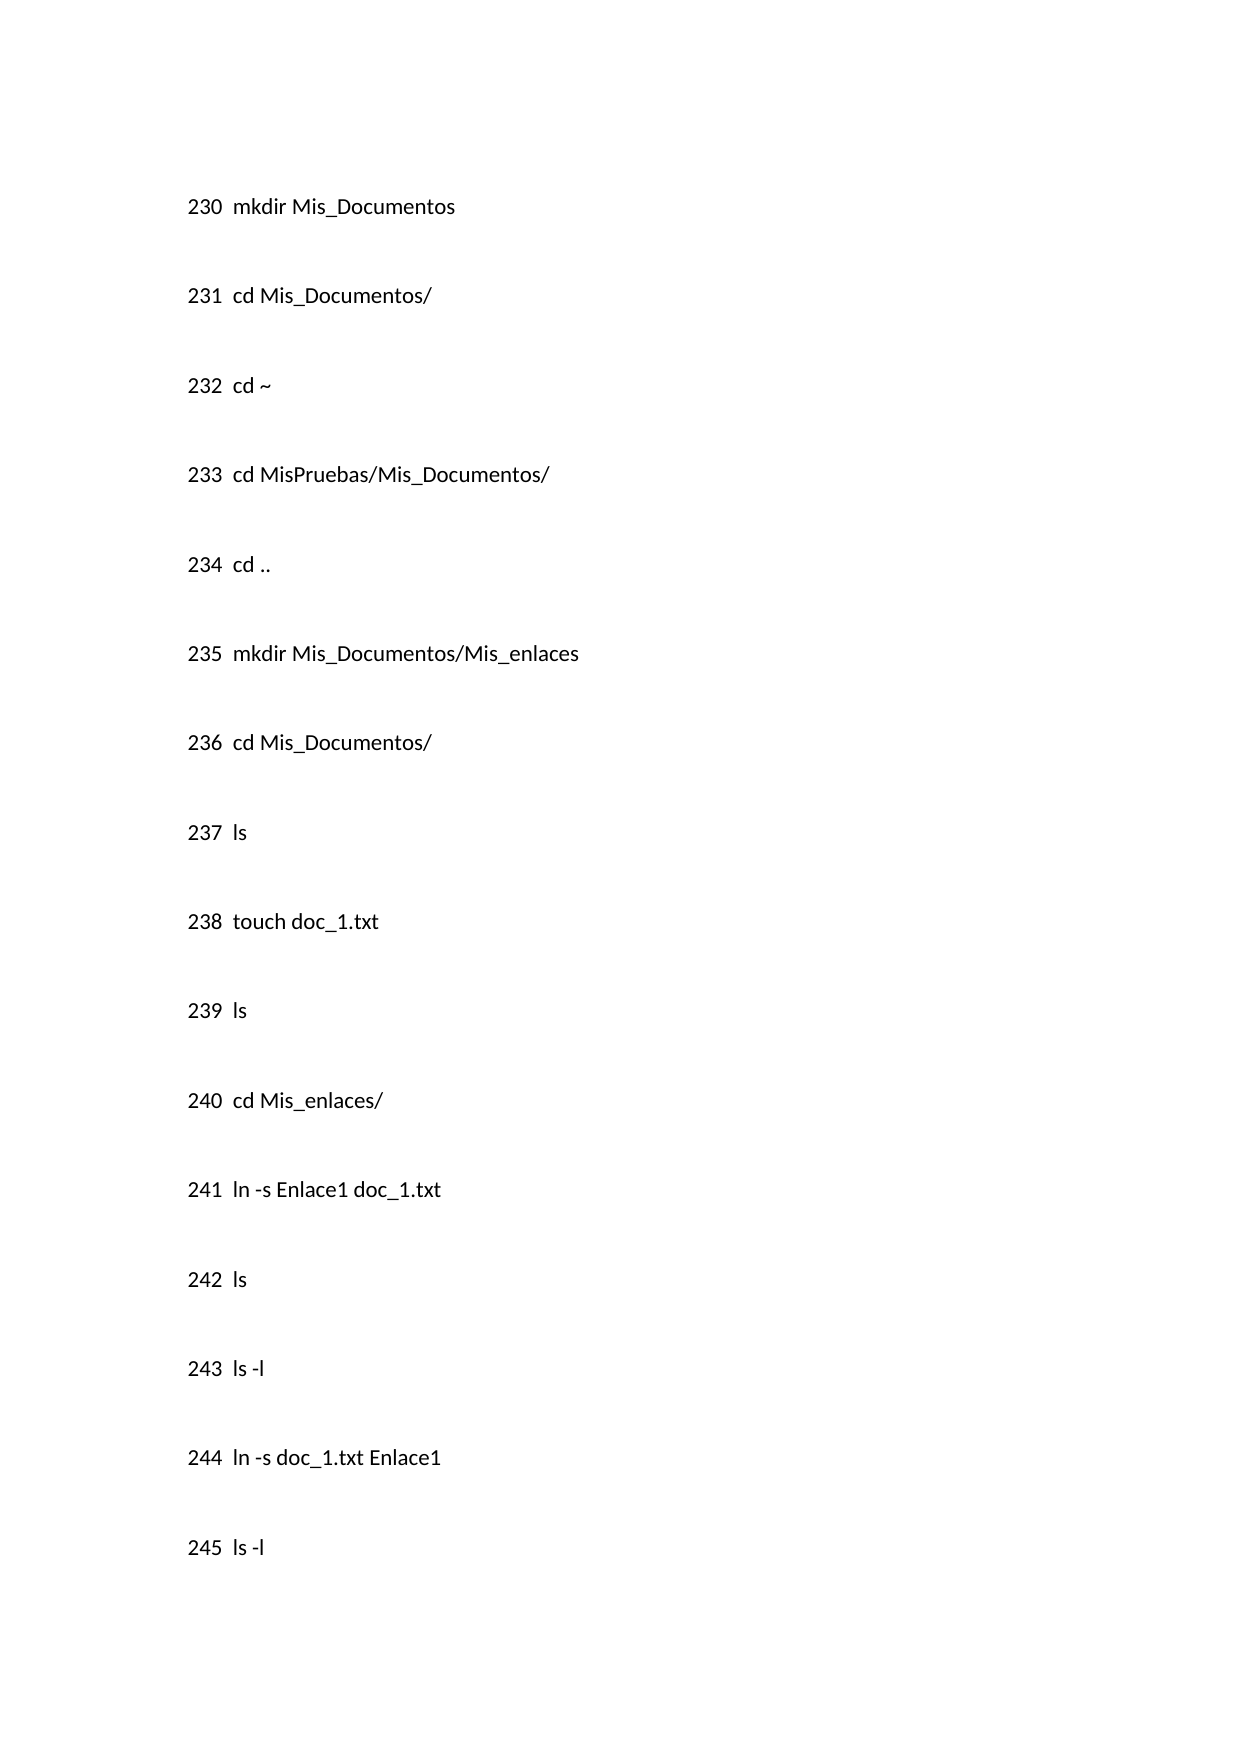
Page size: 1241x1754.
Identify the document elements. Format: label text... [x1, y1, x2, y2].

text 232 cd ~ [177, 371, 1063, 399]
text 231 cd Mis_Documentos/ [177, 282, 1063, 310]
text 230 mkdir Mis_Documentos [177, 192, 1063, 220]
text 241 ln -s Enlace1 doc_1.txt [177, 1175, 1063, 1203]
text 237 ls [177, 818, 1063, 846]
text 235 mkdir Mis_Documentos/Mis_enlaces [177, 639, 1063, 667]
text 240 cd Mis_enlaces/ [177, 1086, 1063, 1114]
text 245 ls -l [177, 1533, 1063, 1561]
text 236 cd Mis_Documentos/ [177, 728, 1063, 757]
text 233 cd MisPruebas/Mis_Documentos/ [177, 460, 1063, 488]
text 239 ls [177, 997, 1063, 1025]
text 238 touch doc_1.txt [177, 907, 1063, 935]
text 234 cd .. [177, 550, 1063, 578]
text 242 ls [177, 1265, 1063, 1293]
text 244 ln -s doc_1.txt Enlace1 [177, 1443, 1063, 1472]
text 243 ls -l [177, 1354, 1063, 1382]
